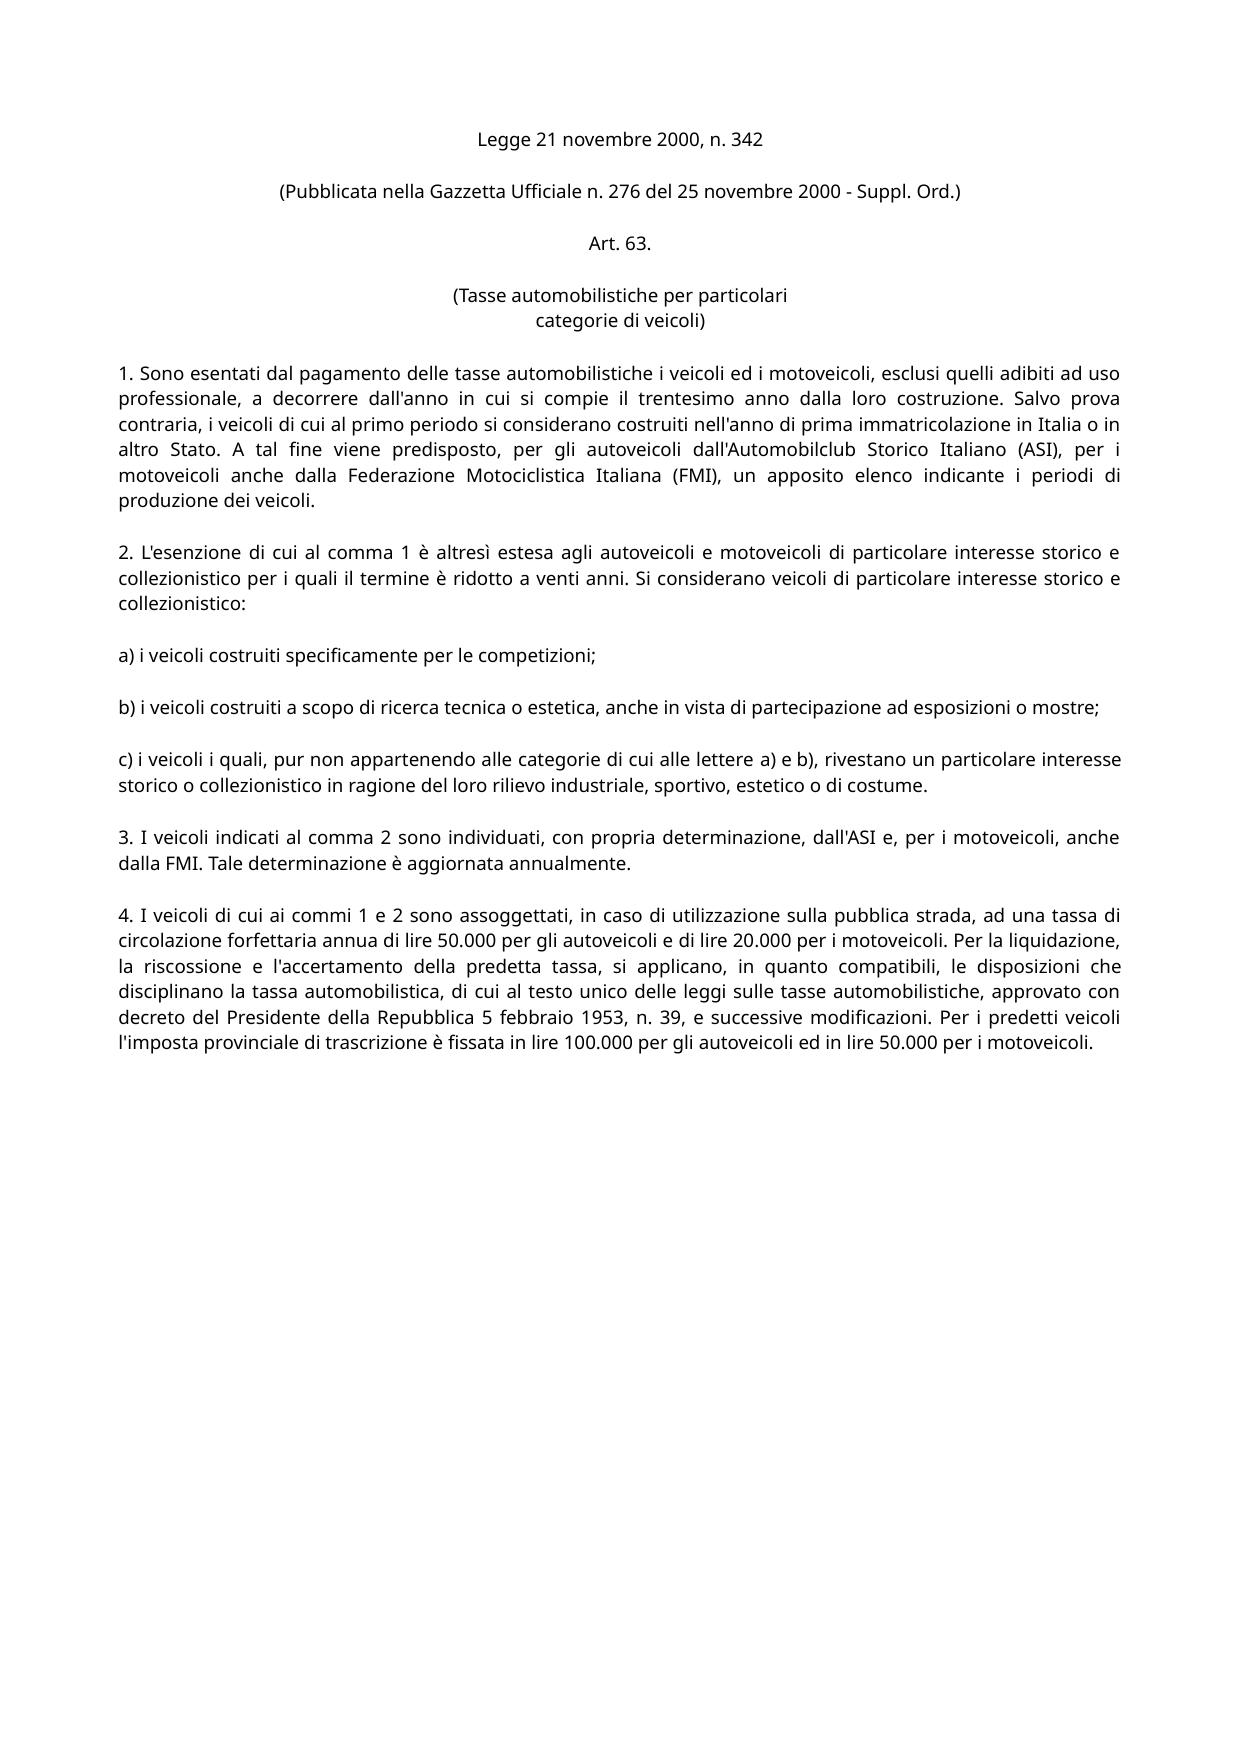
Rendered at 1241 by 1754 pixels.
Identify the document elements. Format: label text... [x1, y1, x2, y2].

text a) i veicoli costruiti specificamente per le competizioni; [118, 643, 1122, 668]
text 1. Sono esentati dal pagamento delle tasse automobilistiche i veicoli ed i motoveicoli, esclusi quelli adibiti ad uso professionale, a decorrere dall'anno in cui si compie il trentesimo anno dalla loro costruzione. Salvo prova contraria, i veicoli di cui al primo periodo si considerano costruiti nell'anno di prima immatricolazione in Italia o in altro Stato. A tal fine viene predisposto, per gli autoveicoli dall'Automobilclub Storico Italiano (ASI), per i motoveicoli anche dalla Federazione Motociclistica Italiana (FMI), un apposito elenco indicante i periodi di produzione dei veicoli. [118, 360, 1122, 513]
text b) i veicoli costruiti a scopo di ricerca tecnica o estetica, anche in vista di partecipazione ad esposizioni o mostre; [118, 695, 1122, 720]
text 2. L'esenzione di cui al comma 1 è altresì estesa agli autoveicoli e motoveicoli di particolare interesse storico e collezionistico per i quali il termine è ridotto a venti anni. Si considerano veicoli di particolare interesse storico e collezionistico: [118, 539, 1122, 616]
text 3. I veicoli indicati al comma 2 sono individuati, con propria determinazione, dall'ASI e, per i motoveicoli, anche dalla FMI. Tale determinazione è aggiornata annualmente. [118, 824, 1122, 875]
text (Pubblicata nella Gazzetta Ufficiale n. 276 del 25 novembre 2000 - Suppl. Ord.) [118, 178, 1122, 203]
text 4. I veicoli di cui ai commi 1 e 2 sono assoggettati, in caso di utilizzazione sulla pubblica strada, ad una tassa di circolazione forfettaria annua di lire 50.000 per gli autoveicoli e di lire 20.000 per i motoveicoli. Per la liquidazione, la riscossione e l'accertamento della predetta tassa, si applicano, in quanto compatibili, le disposizioni che disciplinano la tassa automobilistica, di cui al testo unico delle leggi sulle tasse automobilistiche, approvato con decreto del Presidente della Repubblica 5 febbraio 1953, n. 39, e successive modificazioni. Per i predetti veicoli l'imposta provinciale di trascrizione è fissata in lire 100.000 per gli autoveicoli ed in lire 50.000 per i motoveicoli. [118, 902, 1122, 1055]
text c) i veicoli i quali, pur non appartenendo alle categorie di cui alle lettere a) e b), rivestano un particolare interesse storico o collezionistico in ragione del loro rilievo industriale, sportivo, estetico o di costume. [118, 747, 1122, 798]
text Legge 21 novembre 2000, n. 342 [118, 126, 1122, 151]
text (Tasse automobilistiche per particolari categorie di veicoli) [118, 282, 1122, 333]
text Art. 63. [118, 230, 1122, 256]
